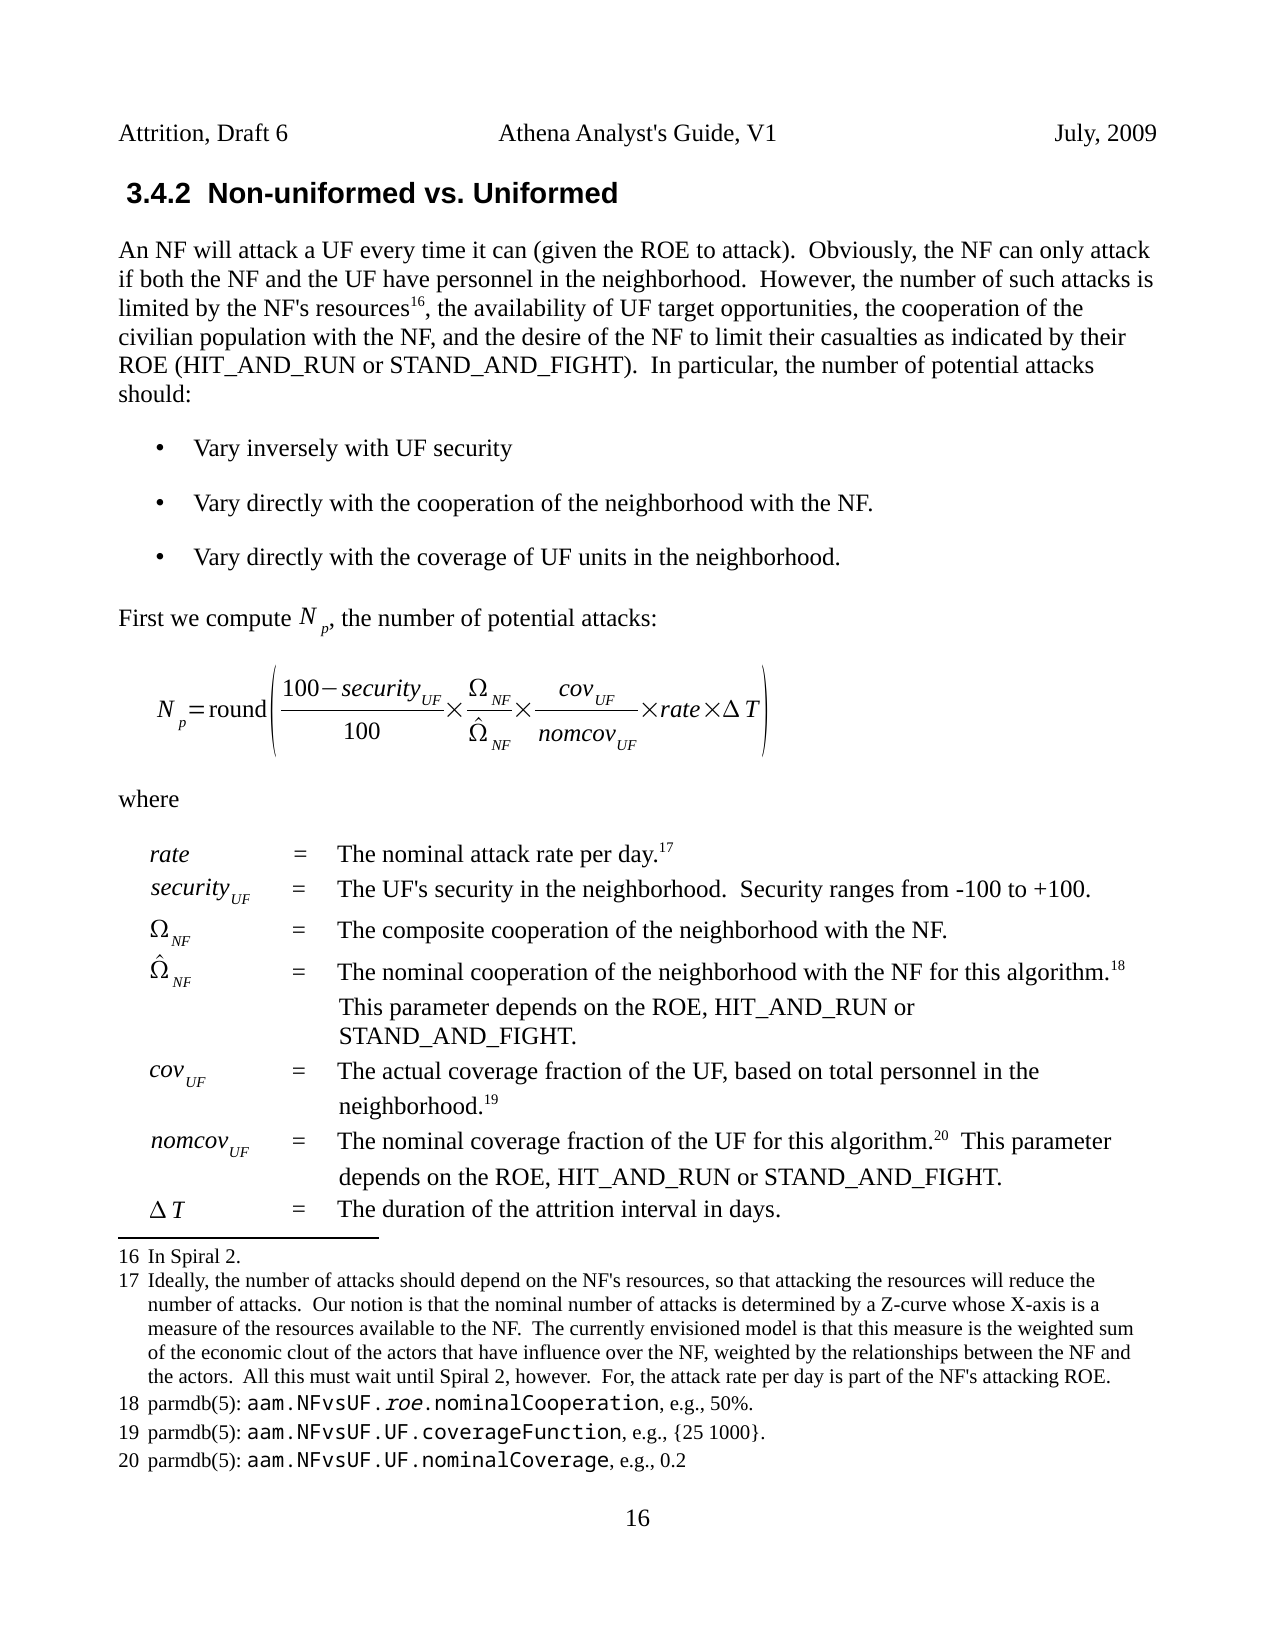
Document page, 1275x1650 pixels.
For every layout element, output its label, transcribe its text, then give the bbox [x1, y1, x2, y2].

text = The nominal coverage fraction of the UF for this algorithm. This parameter depends on the ROE, HIT_AND_RUN or STAND_AND_FIGHT. [149, 1120, 1157, 1190]
text Ideally, the number of attacks should depend on the NF's resources, so that attacking the resources will reduce the number of attacks. Our notion is that the nominal number of attacks is determined by a Z-curve whose X-axis is a measure of the resources available to the NF. The currently envisioned model is that this measure is the weighted sum of the economic clout of the actors that have influence over the NF, weighted by the relationships between the NF and the actors. All this must wait until Spiral 2, however. For, the attack rate per day is part of the NF's attacking ROE. [118, 1268, 1157, 1388]
text = The nominal cooperation of the neighborhood with the NF for this algorithm. This parameter depends on the ROE, HIT_AND_RUN or STAND_AND_FIGHT. [149, 951, 1157, 1049]
text = The actual coverage fraction of the UF, based on total personnel in the neighborhood. [149, 1049, 1157, 1120]
text First we compute , the number of potential attacks: [118, 596, 1157, 638]
text = The duration of the attrition interval in days. [149, 1190, 1157, 1226]
text = The composite cooperation of the neighborhood with the NF. [149, 909, 1157, 951]
text = The UF's security in the neighborhood. Security ranges from -100 to +100. [149, 867, 1157, 909]
text In Spiral 2. [118, 1244, 1157, 1268]
text An NF will attack a UF every time it can (given the ROE to attack). Obviously, the NF can only attack if both the NF and the UF have personnel in the neighborhood. However, the number of such attacks is limited by the NF's resources, the availability of UF target opportunities, the cooperation of the civilian population with the NF, and the desire of the NF to limit their casualties as indicated by their ROE (HIT_AND_RUN or STAND_AND_FIGHT). In particular, the number of potential attacks should: [118, 235, 1157, 408]
list Vary directly with the coverage of UF units in the neighborhood. [156, 542, 1157, 571]
list Vary inversely with UF security [156, 433, 1157, 462]
text where [118, 784, 1157, 813]
list Vary directly with the cooperation of the neighborhood with the NF. [156, 488, 1157, 516]
text parmdb(5): aam.NFvsUF.UF.coverageFunction, e.g., {25 1000}. [118, 1417, 1157, 1445]
subtitle Non-uniformed vs. Uniformed [118, 176, 1157, 210]
text parmdb(5): aam.NFvsUF.roe.nominalCooperation, e.g., 50%. [118, 1388, 1157, 1417]
text parmdb(5): aam.NFvsUF.UF.nominalCoverage, e.g., 0.2 [118, 1445, 1157, 1474]
text rate = The nominal attack rate per day. [149, 839, 1157, 867]
